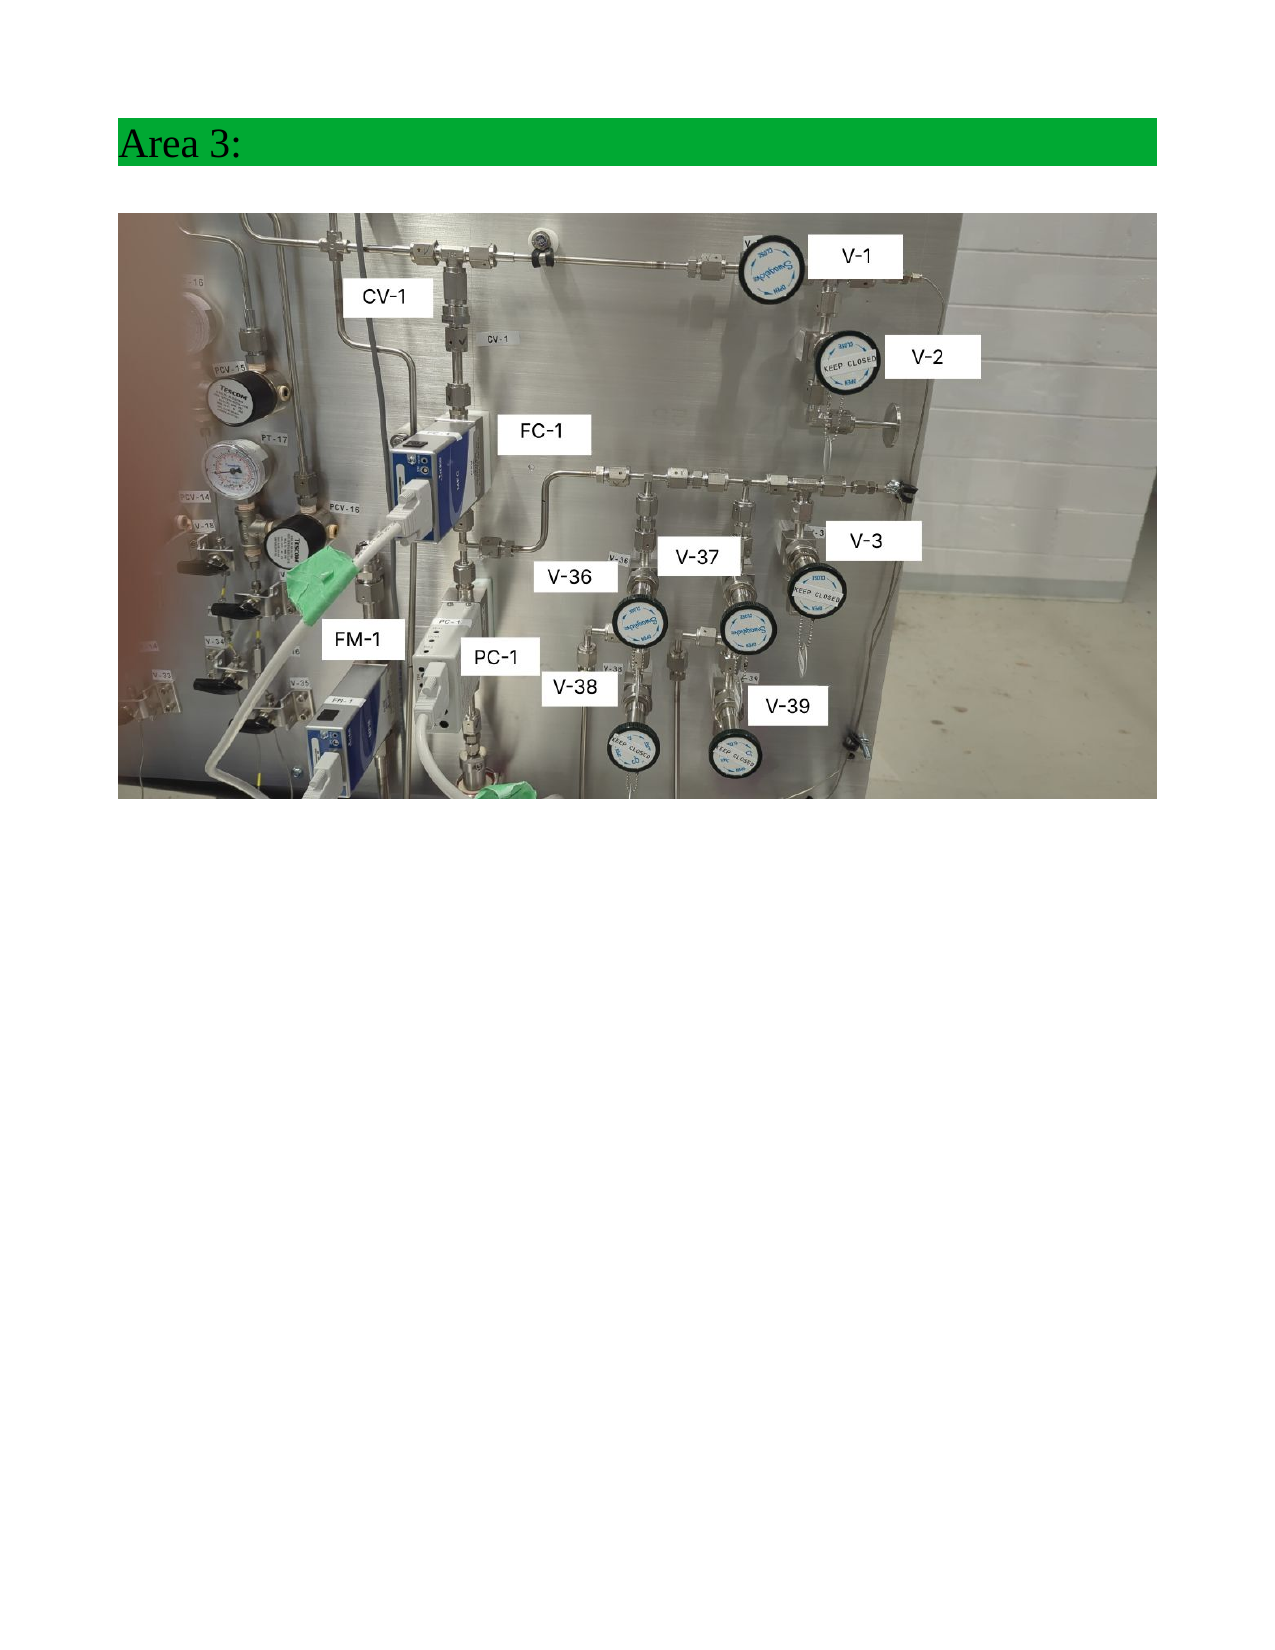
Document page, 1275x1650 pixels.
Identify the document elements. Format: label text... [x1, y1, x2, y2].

text Area 3: [118, 118, 1157, 166]
picture [118, 213, 1157, 799]
